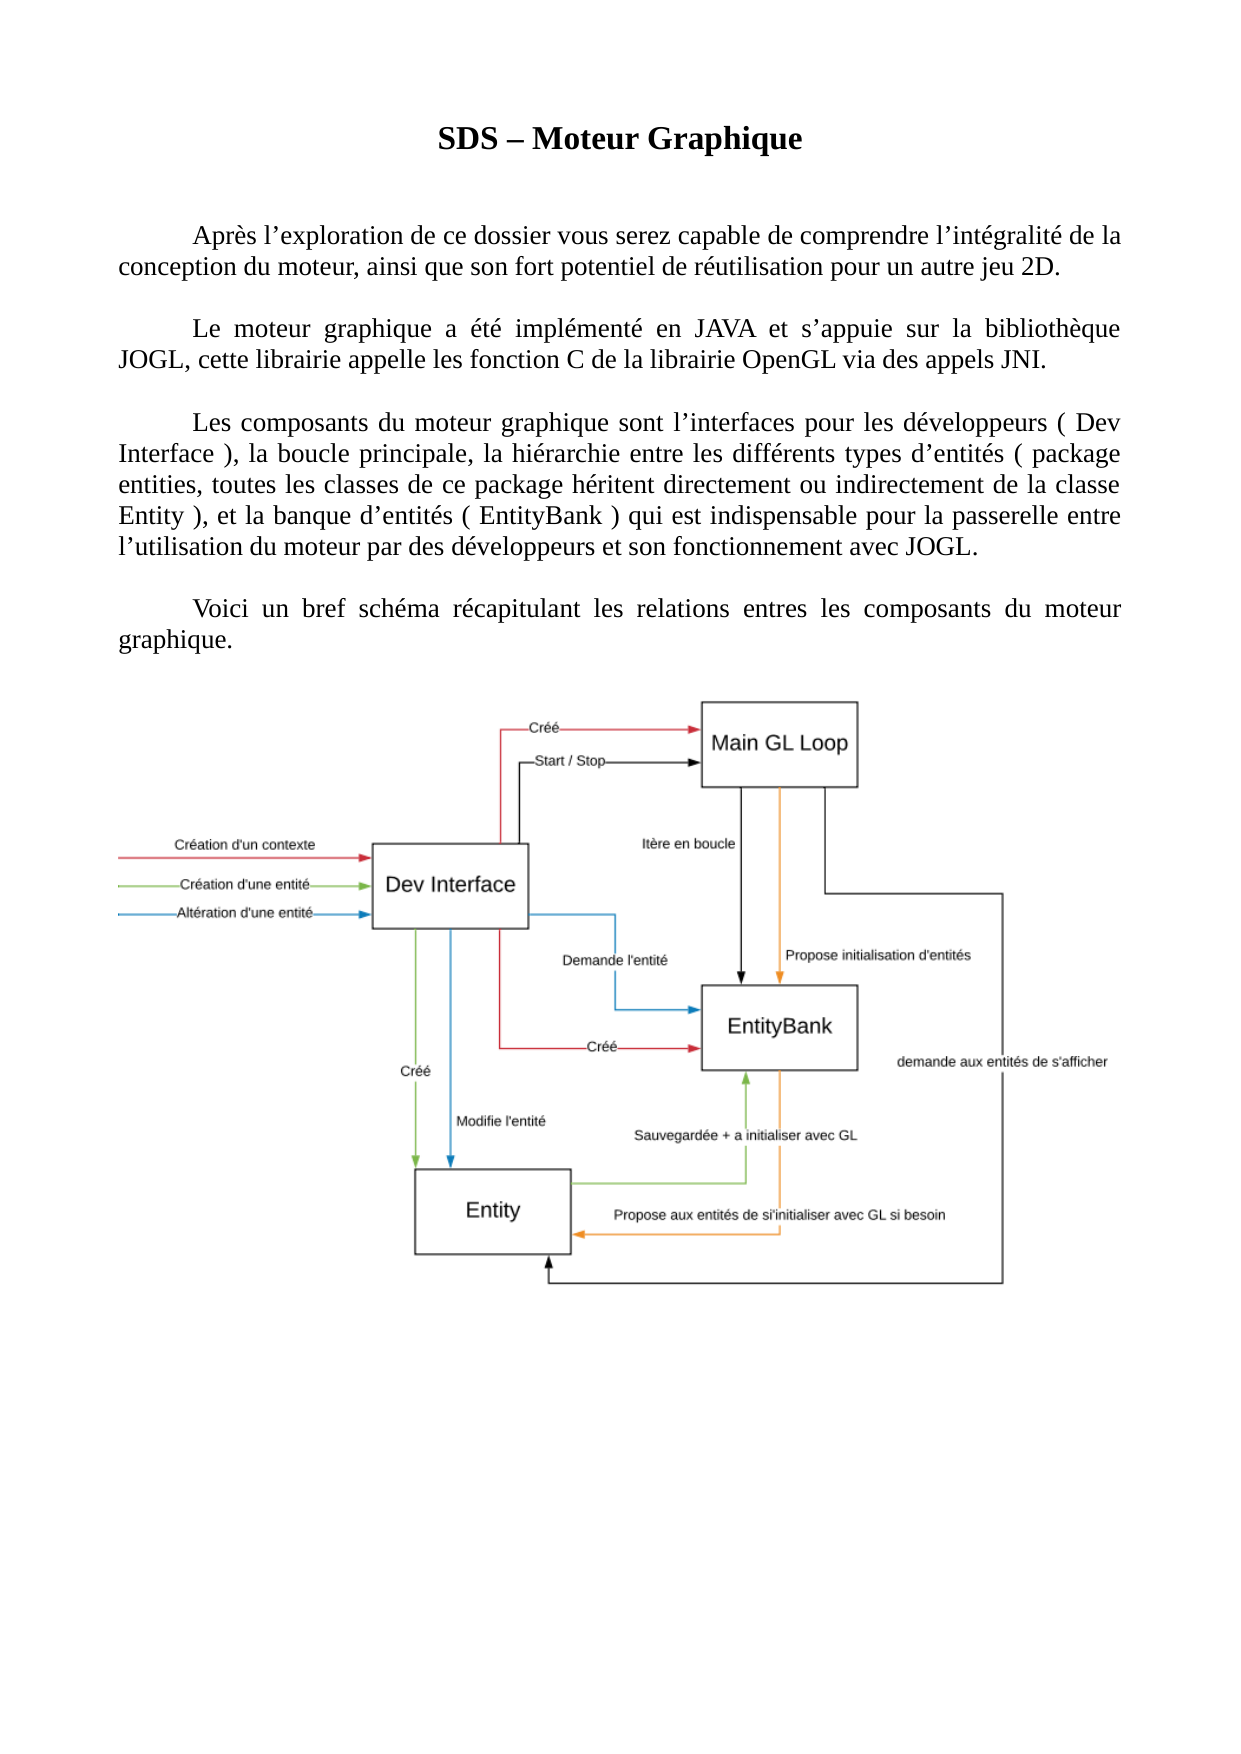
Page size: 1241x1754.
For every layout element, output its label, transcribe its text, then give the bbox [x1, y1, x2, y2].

text SDS – Moteur Graphique [118, 118, 1122, 156]
picture [118, 674, 1123, 1311]
text Après l’exploration de ce dossier vous serez capable de comprendre l’intégralité de la conception du moteur, ainsi que son fort potentiel de réutilisation pour un autre jeu 2D. [118, 219, 1122, 281]
text Les composants du moteur graphique sont l’interfaces pour les développeurs ( Dev Interface ), la boucle principale, la hiérarchie entre les différents types d’entités ( package entities, toutes les classes de ce package héritent directement ou indirectement de la classe Entity ), et la banque d’entités ( EntityBank ) qui est indispensable pour la passerelle entre l’utilisation du moteur par des développeurs et son fonctionnement avec JOGL. [118, 406, 1122, 561]
text Le moteur graphique a été implémenté en JAVA et s’appuie sur la bibliothèque JOGL, cette librairie appelle les fonction C de la librairie OpenGL via des appels JNI. [118, 312, 1122, 374]
text Voici un bref schéma récapitulant les relations entres les composants du moteur graphique. [118, 592, 1122, 655]
